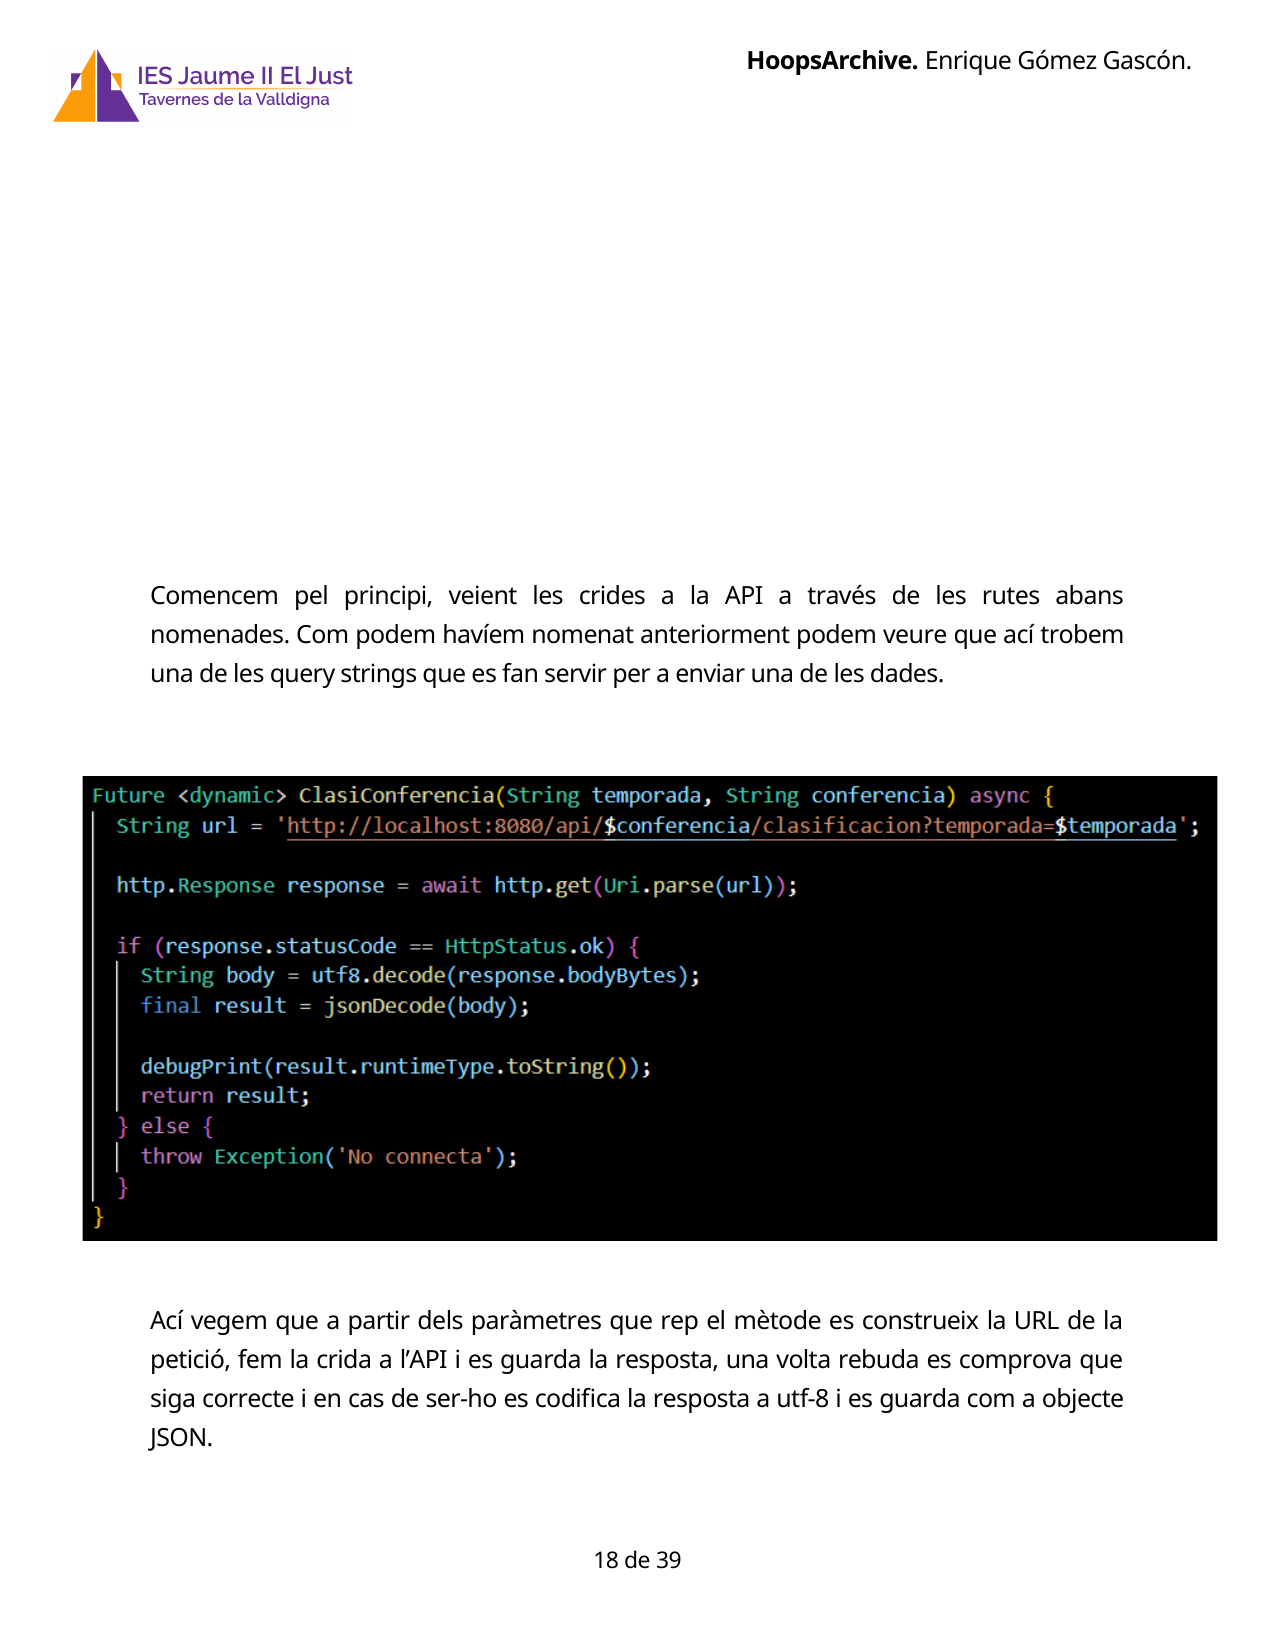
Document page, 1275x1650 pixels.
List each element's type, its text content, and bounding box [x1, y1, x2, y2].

picture [82, 776, 1218, 1241]
text Ací vegem que a partir dels paràmetres que rep el mètode es construeix la URL de la petició, fem la crida a l’API i es guarda la resposta, una volta rebuda es comprova que siga correcte i en cas de ser-ho es codifica la resposta a utf-8 i es guarda com a objecte JSON. [150, 1303, 1124, 1454]
text Comencem pel principi, veient les crides a la API a través de les rutes abans nomenades. Com podem havíem nomenat anteriorment podem veure que ací trobem una de les query strings que es fan servir per a enviar una de les dades. [150, 578, 1124, 690]
picture [49, 42, 353, 129]
